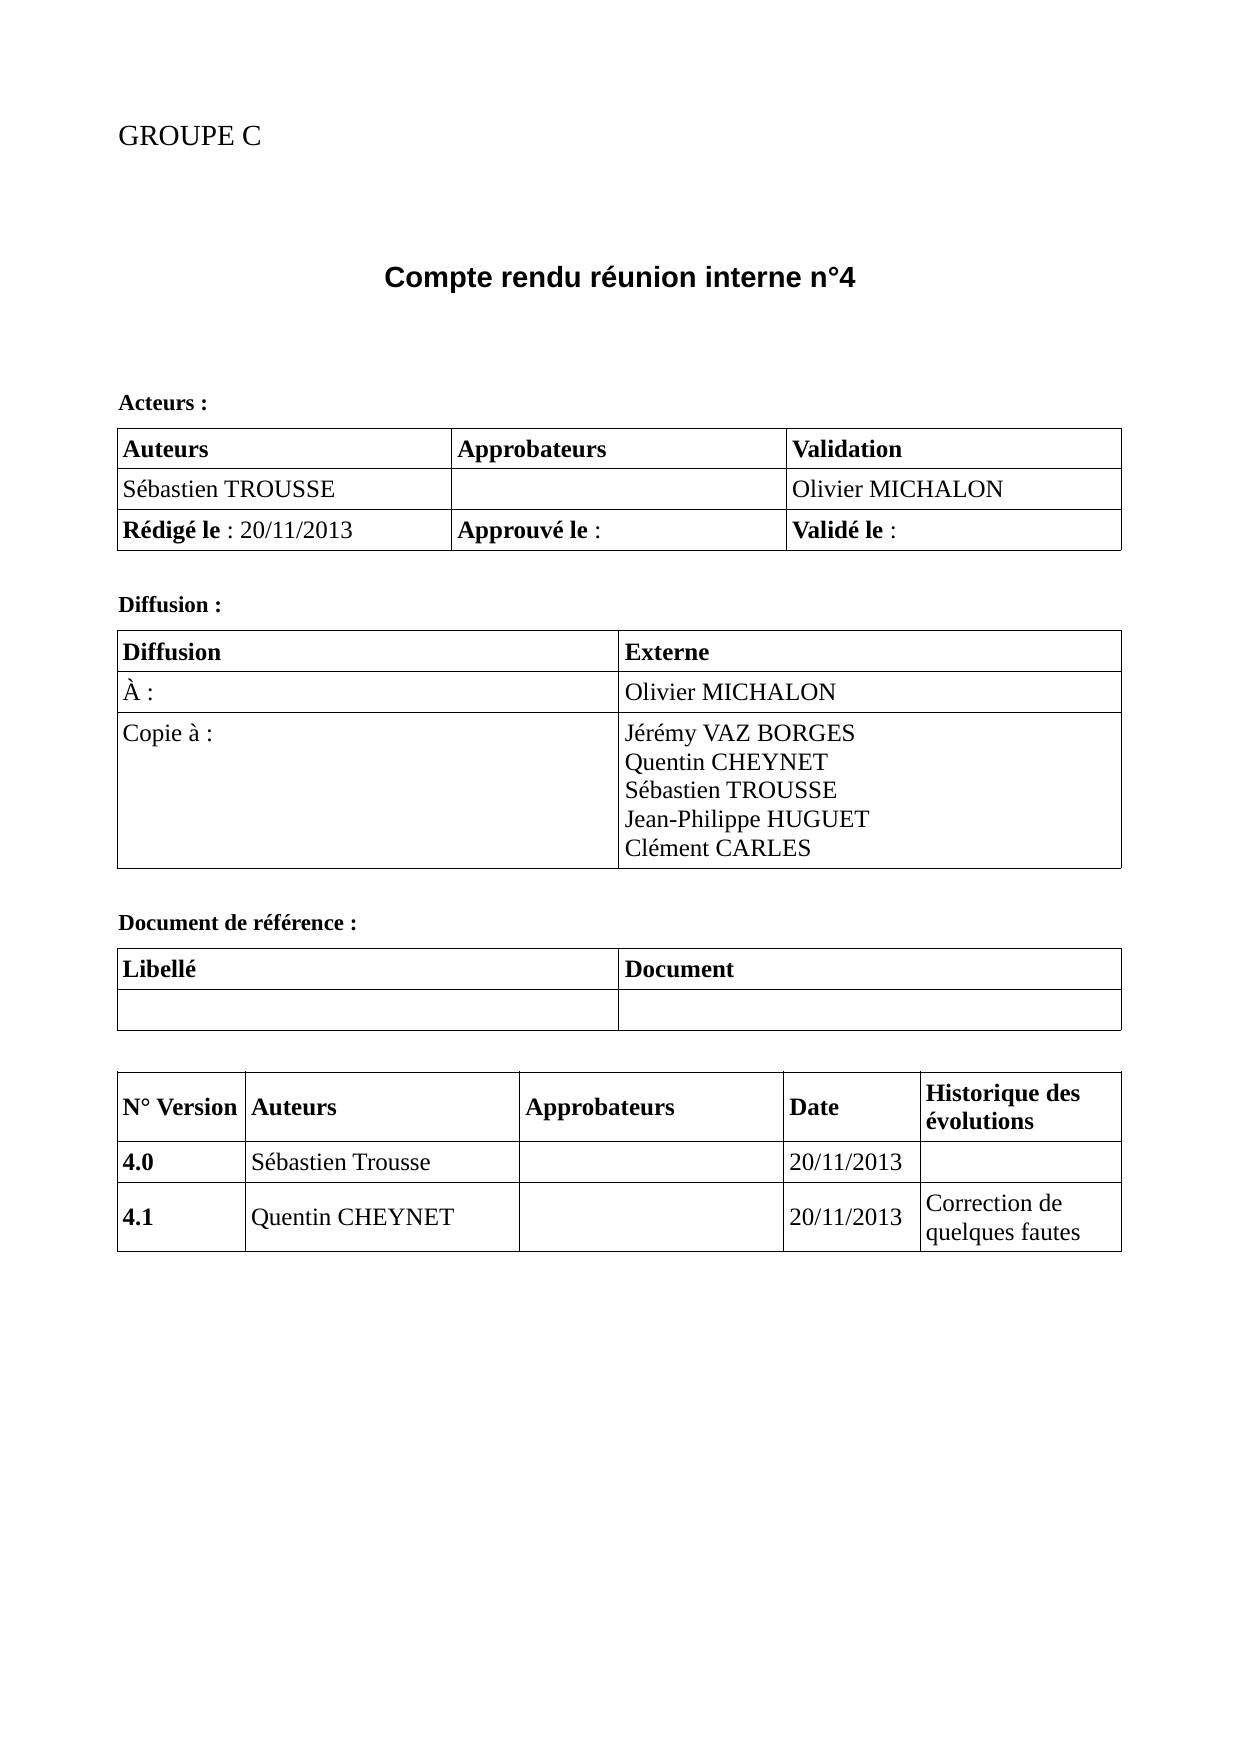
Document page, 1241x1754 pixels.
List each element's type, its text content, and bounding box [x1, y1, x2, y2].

table_cell [619, 990, 1121, 1030]
table_cell Jérémy VAZ BORGES Quentin CHEYNET Sébastien TROUSSE Jean-Philippe HUGUET Clément CARLES [619, 713, 1121, 868]
table_header Validation [787, 429, 1121, 468]
subtitle Compte rendu réunion interne n°4 [118, 260, 1122, 294]
table_cell Copie à : [118, 713, 618, 868]
table_cell Rédigé le : 20/11/2013 [118, 510, 451, 550]
table_cell Sébastien Trousse [246, 1142, 519, 1182]
table_header Libellé [118, 949, 618, 989]
table_cell [520, 1183, 783, 1251]
table_header N° Version [118, 1073, 245, 1141]
table_cell [452, 469, 786, 509]
table_cell À : [118, 672, 618, 712]
table_cell Approuvé le : [452, 510, 786, 550]
text Acteurs : [118, 389, 1122, 415]
table_cell Quentin CHEYNET [246, 1183, 519, 1251]
table_cell 20/11/2013 [784, 1183, 920, 1251]
table_header Historique des évolutions [921, 1073, 1121, 1141]
table_cell 4.1 [118, 1183, 245, 1251]
table_cell [520, 1142, 783, 1182]
table_cell [118, 990, 618, 1030]
table_header Externe [619, 631, 1121, 671]
table_cell Olivier MICHALON [619, 672, 1121, 712]
text Document de référence : [118, 909, 1122, 936]
table_header Date [784, 1073, 920, 1141]
table_header Approbateurs [520, 1073, 783, 1141]
table_header Auteurs [246, 1073, 519, 1141]
table_header Diffusion [118, 631, 618, 671]
text GROUPE C [118, 118, 1122, 152]
table_header Document [619, 949, 1121, 989]
table_cell [921, 1142, 1121, 1182]
text Diffusion : [118, 592, 1122, 618]
table_cell 20/11/2013 [784, 1142, 920, 1182]
table_cell Olivier MICHALON [787, 469, 1121, 509]
table_cell Sébastien TROUSSE [118, 469, 451, 509]
table_header Auteurs [118, 429, 451, 468]
table_cell Validé le : [787, 510, 1121, 550]
table_header Approbateurs [452, 429, 786, 468]
table_cell Correction de quelques fautes [921, 1183, 1121, 1251]
table_cell 4.0 [118, 1142, 245, 1182]
